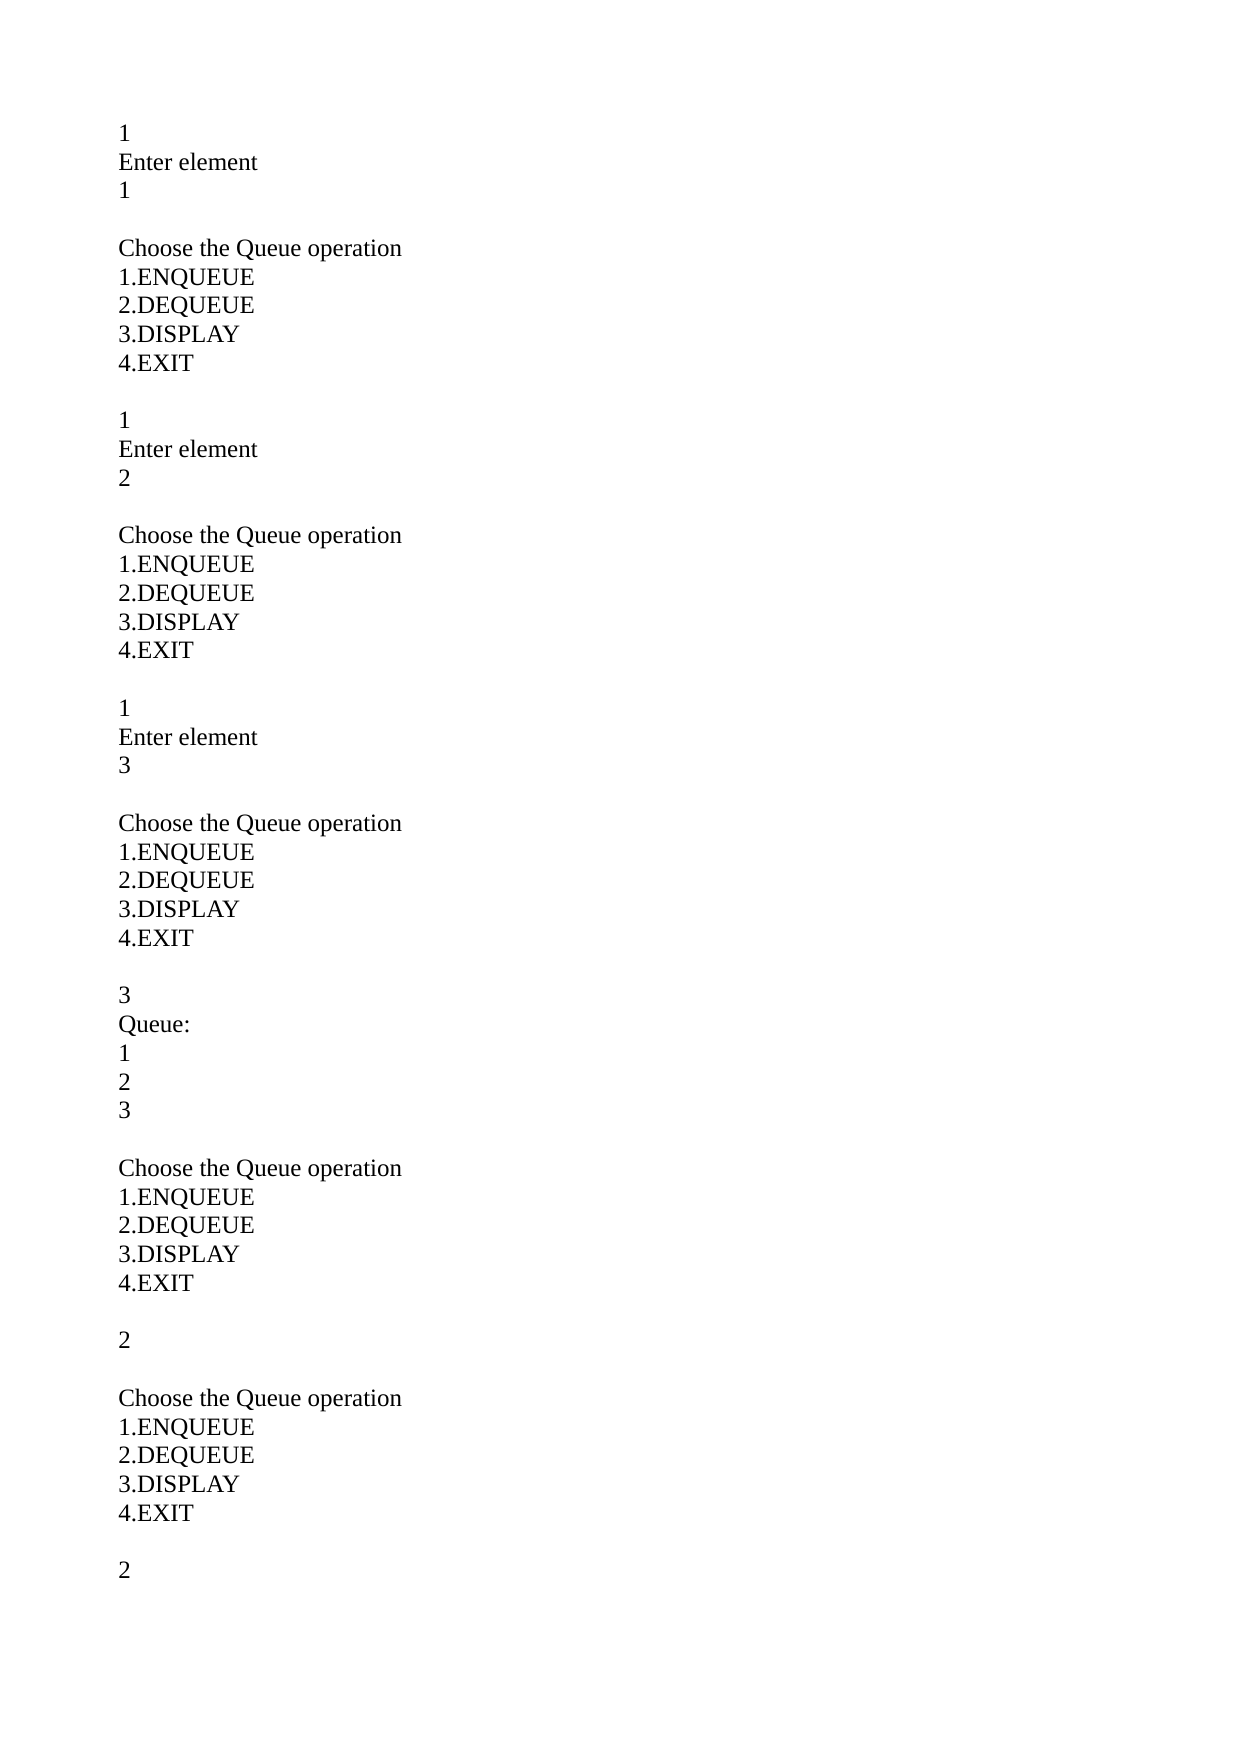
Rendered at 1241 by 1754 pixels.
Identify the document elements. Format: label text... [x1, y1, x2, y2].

text 4.EXIT [118, 1498, 1122, 1527]
text Queue: [118, 1009, 1122, 1038]
text Choose the Queue operation [118, 1383, 1122, 1412]
text Enter element [118, 722, 1122, 751]
text 1.ENQUEUE [118, 837, 1122, 866]
text 2 [118, 463, 1122, 492]
text Choose the Queue operation [118, 808, 1122, 837]
text 4.EXIT [118, 1268, 1122, 1297]
text Choose the Queue operation [118, 521, 1122, 549]
text 1 [118, 118, 1122, 147]
text Enter element [118, 147, 1122, 176]
text 3.DISPLAY [118, 894, 1122, 923]
text 2.DEQUEUE [118, 1211, 1122, 1239]
text 3 [118, 1096, 1122, 1124]
text 4.EXIT [118, 923, 1122, 952]
text Choose the Queue operation [118, 1153, 1122, 1182]
text 1 [118, 1038, 1122, 1067]
text 3.DISPLAY [118, 319, 1122, 348]
text 3.DISPLAY [118, 607, 1122, 636]
text 1.ENQUEUE [118, 1182, 1122, 1211]
text 3.DISPLAY [118, 1239, 1122, 1268]
text 3 [118, 751, 1122, 779]
text 4.EXIT [118, 348, 1122, 377]
text 1 [118, 693, 1122, 722]
text Enter element [118, 434, 1122, 463]
text 2 [118, 1067, 1122, 1096]
text 2.DEQUEUE [118, 291, 1122, 319]
text 1.ENQUEUE [118, 262, 1122, 291]
text 1.ENQUEUE [118, 549, 1122, 578]
text Choose the Queue operation [118, 233, 1122, 262]
text 2.DEQUEUE [118, 578, 1122, 607]
text 2 [118, 1326, 1122, 1354]
text 4.EXIT [118, 636, 1122, 664]
text 3 [118, 981, 1122, 1009]
text 1 [118, 406, 1122, 434]
text 2.DEQUEUE [118, 1441, 1122, 1469]
text 3.DISPLAY [118, 1469, 1122, 1498]
text 2 [118, 1556, 1122, 1584]
text 1.ENQUEUE [118, 1412, 1122, 1441]
text 1 [118, 176, 1122, 204]
text 2.DEQUEUE [118, 866, 1122, 894]
